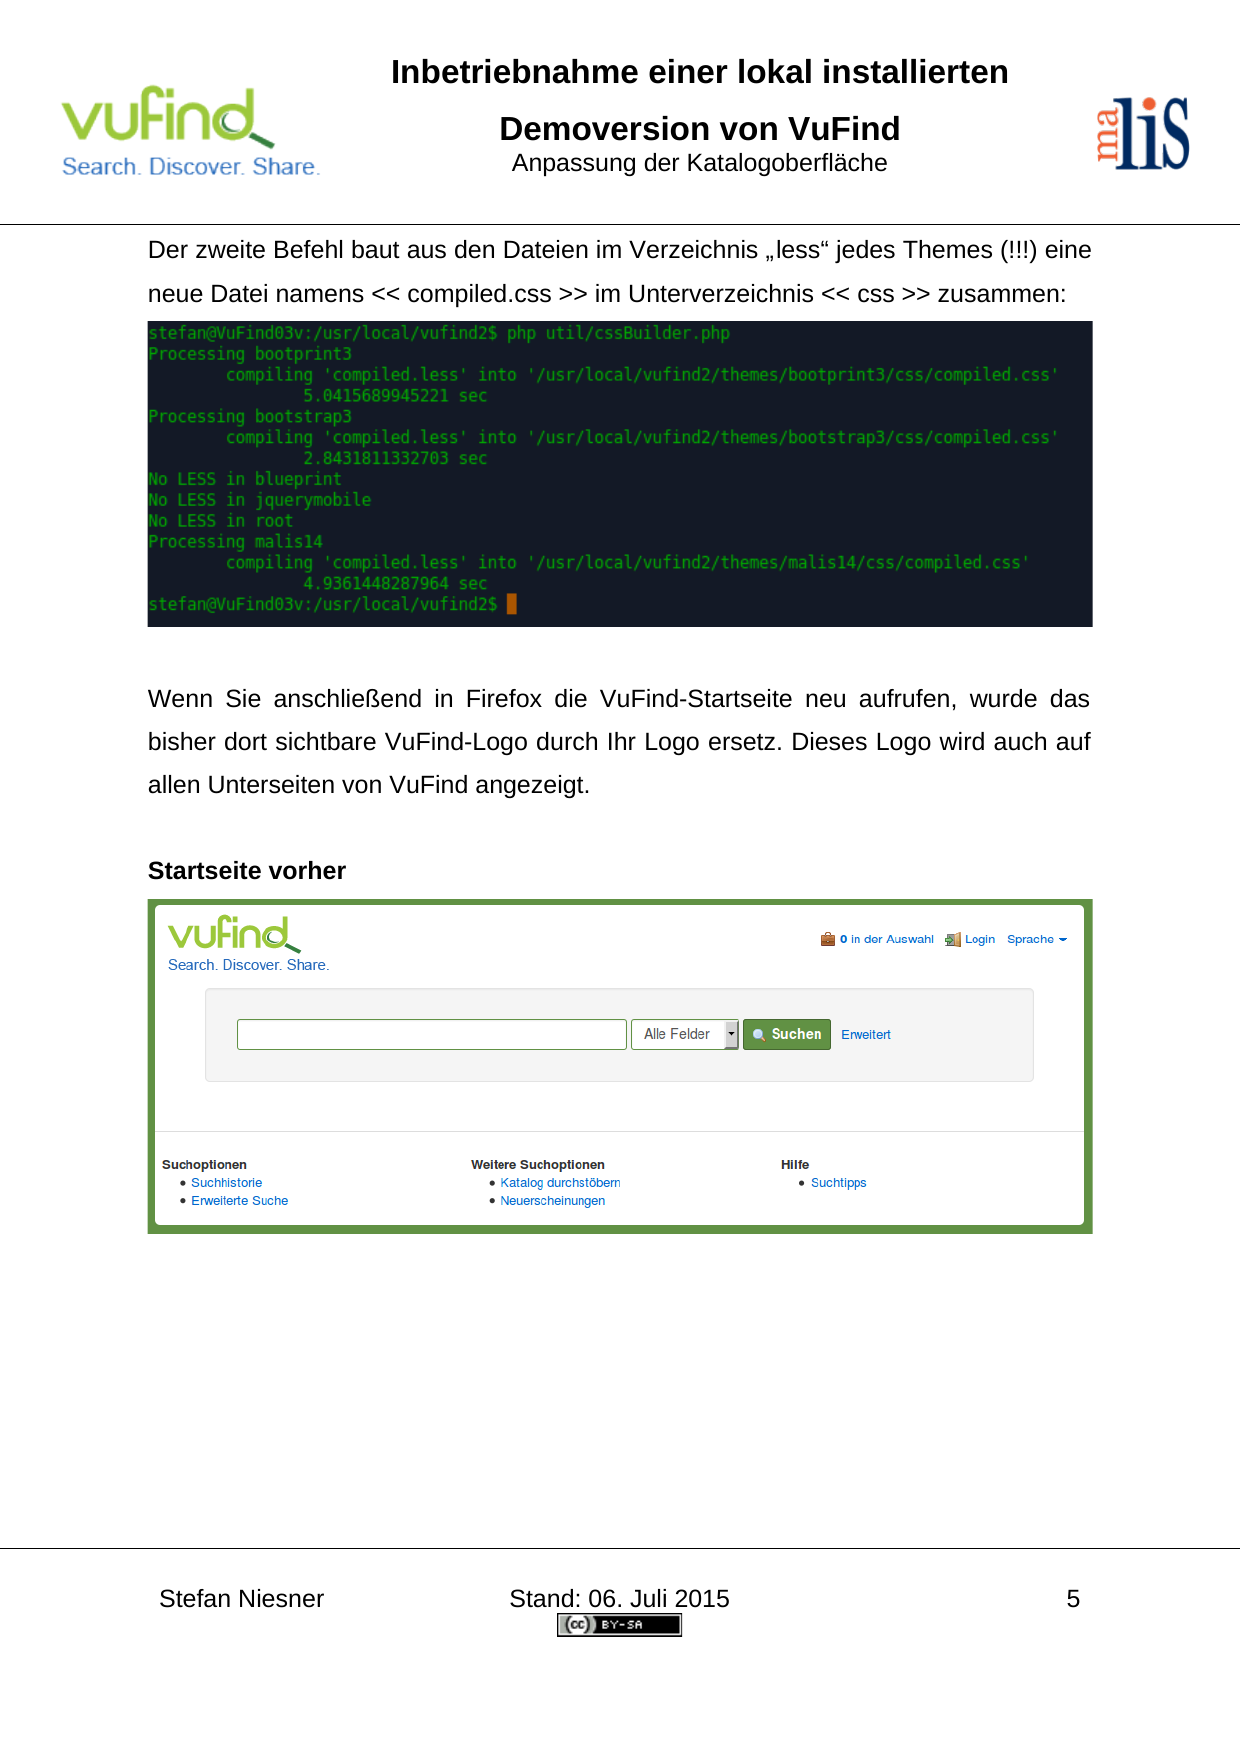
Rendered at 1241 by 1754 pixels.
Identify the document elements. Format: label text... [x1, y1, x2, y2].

picture [147, 321, 1093, 627]
picture [147, 899, 1093, 1234]
text Startseite vorher [148, 856, 1092, 885]
text Wenn Sie anschließend in Firefox die VuFind-Startseite neu aufrufen, wurde das bisher dort sichtbare VuFind-Logo durch Ihr Logo ersetz. Dieses Logo wird auch auf allen Unterseiten von VuFind angezeigt. [148, 684, 1092, 799]
text Der zweite Befehl baut aus den Dateien im Verzeichnis „less“ jedes Themes (!!!) eine neue Datei namens << compiled.css >> im Unterverzeichnis << css >> zusammen: [148, 236, 1092, 307]
picture [557, 1613, 683, 1637]
picture [1092, 81, 1193, 181]
picture [59, 81, 325, 183]
